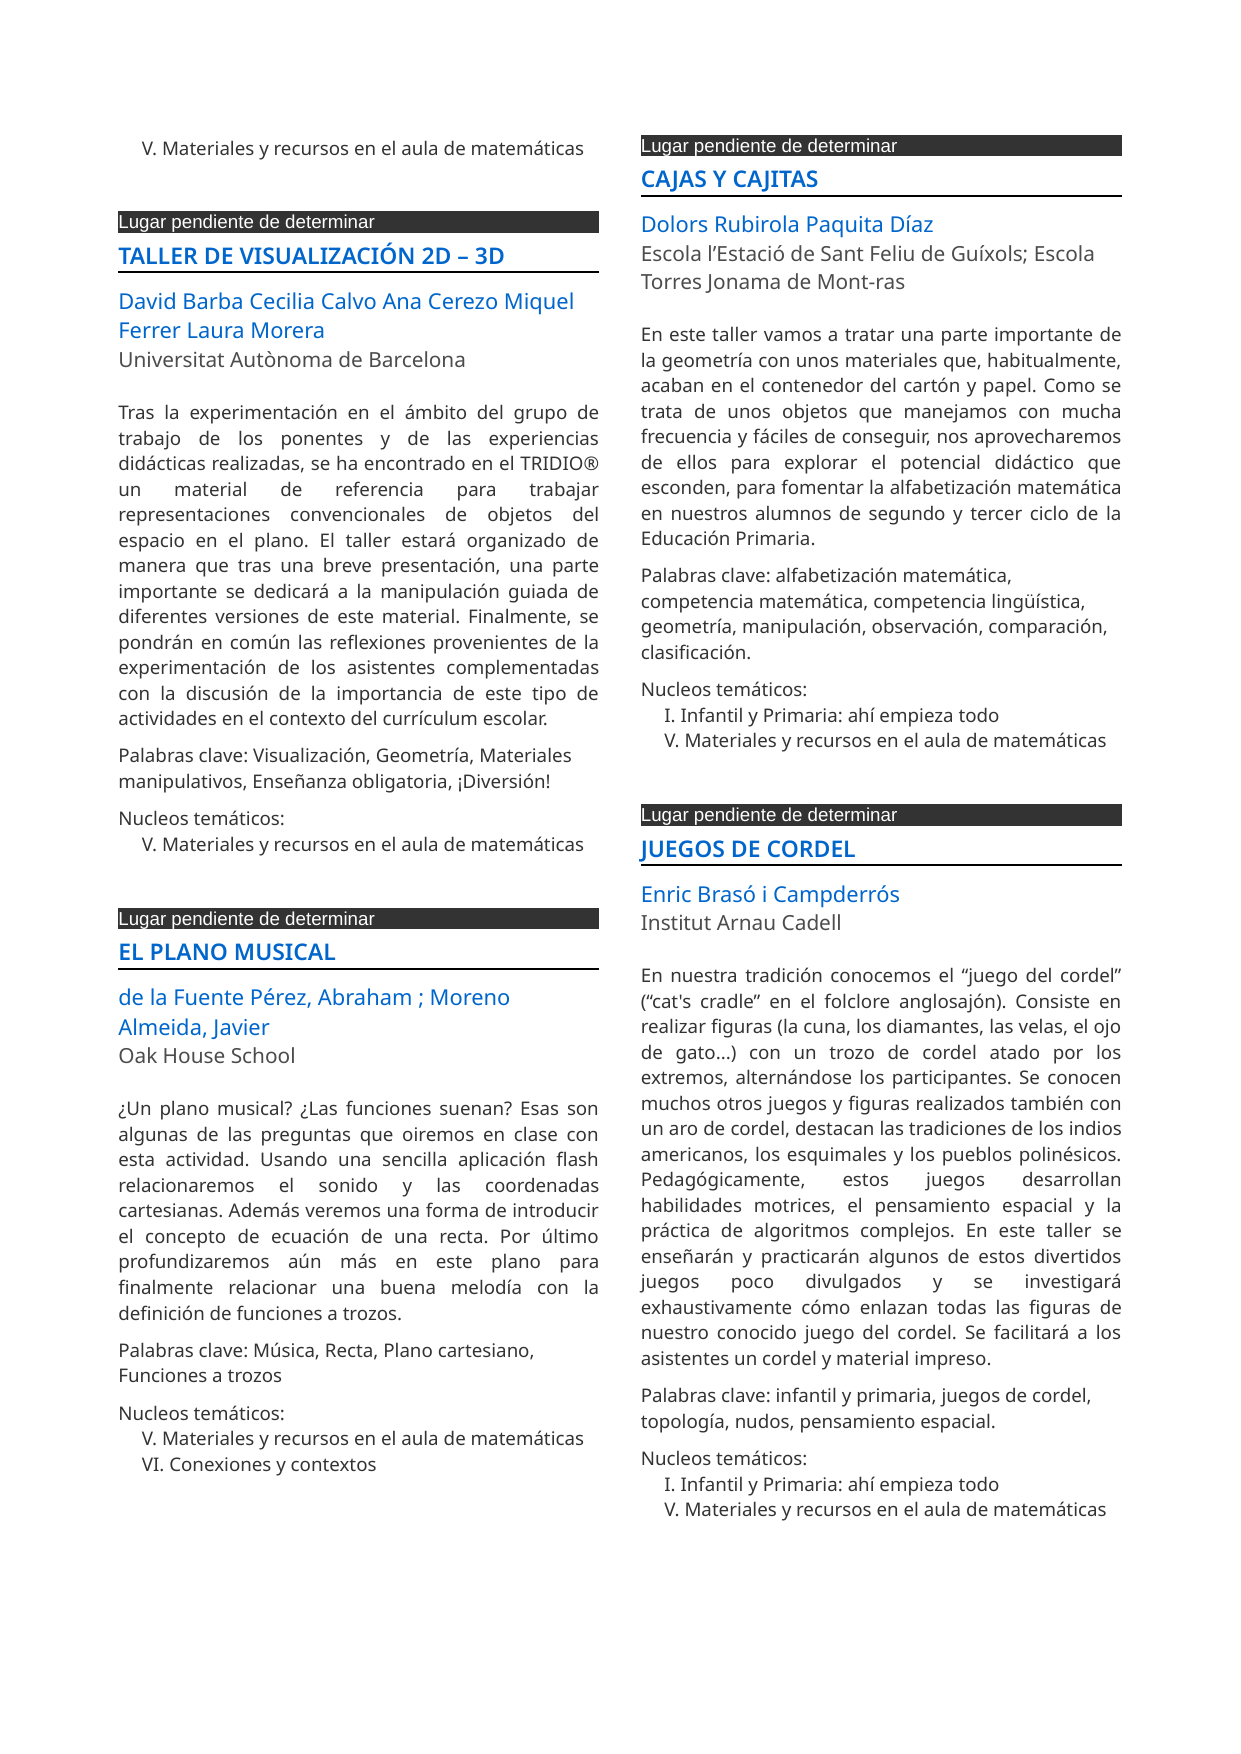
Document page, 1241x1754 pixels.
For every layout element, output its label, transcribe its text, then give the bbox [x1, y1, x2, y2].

text V. Materiales y recursos en el aula de matemáticas [130, 831, 599, 857]
text V. Materiales y recursos en el aula de matemáticas [652, 1496, 1122, 1522]
text V. Materiales y recursos en el aula de matemáticas [652, 728, 1122, 753]
text Lugar pendiente de determinar [118, 211, 599, 233]
text ¿Un plano musical? ¿Las funciones suenan? Esas son algunas de las preguntas que oiremos en clase con esta actividad. Usando una sencilla aplicación flash relacionaremos el sonido y las coordenadas cartesianas. Además veremos una forma de introducir el concepto de ecuación de una recta. Por último profundizaremos aún más en este plano para finalmente relacionar una buena melodía con la definición de funciones a trozos. [118, 1096, 599, 1325]
text Institut Arnau Cadell [641, 908, 1122, 937]
text Palabras clave: infantil y primaria, juegos de cordel, topología, nudos, pensamiento espacial. [641, 1382, 1122, 1433]
text VI. Conexiones y contextos [130, 1451, 599, 1476]
subtitle Cajas y cajitas [641, 163, 1122, 195]
text Palabras clave: Música, Recta, Plano cartesiano, Funciones a trozos [118, 1337, 599, 1388]
text Dolors Rubirola Paquita Díaz [641, 209, 1122, 239]
text Oak House School [118, 1042, 599, 1070]
text V. Materiales y recursos en el aula de matemáticas [130, 1425, 599, 1451]
subtitle Juegos de cordel [641, 833, 1122, 864]
text Nucleos temáticos: [641, 1445, 1122, 1471]
text I. Infantil y Primaria: ahí empieza todo [652, 702, 1122, 728]
text Enric Brasó i Campderrós [641, 879, 1122, 908]
text En nuestra tradición conocemos el “juego del cordel” (“cat's cradle” en el folclore anglosajón). Consiste en realizar figuras (la cuna, los diamantes, las velas, el ojo de gato...) con un trozo de cordel atado por los extremos, alternándose los participantes. Se conocen muchos otros juegos y figuras realizados también con un aro de cordel, destacan las tradiciones de los indios americanos, los esquimales y los pueblos polinésicos. Pedagógicamente, estos juegos desarrollan habilidades motrices, el pensamiento espacial y la práctica de algoritmos complejos. En este taller se enseñarán y practicarán algunos de estos divertidos juegos poco divulgados y se investigará exhaustivamente cómo enlazan todas las figuras de nuestro conocido juego del cordel. Se facilitará a los asistentes un cordel y material impreso. [641, 962, 1122, 1371]
subtitle El plano musical [118, 936, 599, 968]
text Universitat Autònoma de Barcelona [118, 345, 599, 374]
text Palabras clave: alfabetización matemática, competencia matemática, competencia lingüística, geometría, manipulación, observación, comparación, clasificación. [641, 563, 1122, 665]
text I. Infantil y Primaria: ahí empieza todo [652, 1471, 1122, 1496]
text Tras la experimentación en el ámbito del grupo de trabajo de los ponentes y de las experiencias didácticas realizadas, se ha encontrado en el TRIDIO® un material de referencia para trabajar representaciones convencionales de objetos del espacio en el plano. El taller estará organizado de manera que tras una breve presentación, una parte importante se dedicará a la manipulación guiada de diferentes versiones de este material. Finalmente, se pondrán en común las reflexiones provenientes de la experimentación de los asistentes complementadas con la discusión de la importancia de este tipo de actividades en el contexto del currículum escolar. [118, 399, 599, 731]
text Lugar pendiente de determinar [641, 804, 1122, 826]
text Nucleos temáticos: [118, 1400, 599, 1425]
text Escola l’Estació de Sant Feliu de Guíxols; Escola Torres Jonama de Mont-ras [641, 239, 1122, 296]
text Palabras clave: Visualización, Geometría, Materiales manipulativos, Enseñanza obligatoria, ¡Diversión! [118, 743, 599, 794]
text V. Materiales y recursos en el aula de matemáticas [130, 135, 599, 160]
text Lugar pendiente de determinar [641, 135, 1122, 156]
text Lugar pendiente de determinar [118, 908, 599, 929]
text David Barba Cecilia Calvo Ana Cerezo Miquel Ferrer Laura Morera [118, 286, 599, 345]
text En este taller vamos a tratar una parte importante de la geometría con unos materiales que, habitualmente, acaban en el contenedor del cartón y papel. Como se trata de unos objetos que manejamos con mucha frecuencia y fáciles de conseguir, nos aprovecharemos de ellos para explorar el potencial didáctico que esconden, para fomentar la alfabetización matemática en nuestros alumnos de segundo y tercer ciclo de la Educación Primaria. [641, 321, 1122, 551]
text Nucleos temáticos: [641, 677, 1122, 702]
text de la Fuente Pérez, Abraham ; Moreno Almeida, Javier [118, 982, 599, 1042]
subtitle Taller de visualización 2D – 3D [118, 240, 599, 271]
text Nucleos temáticos: [118, 806, 599, 831]
